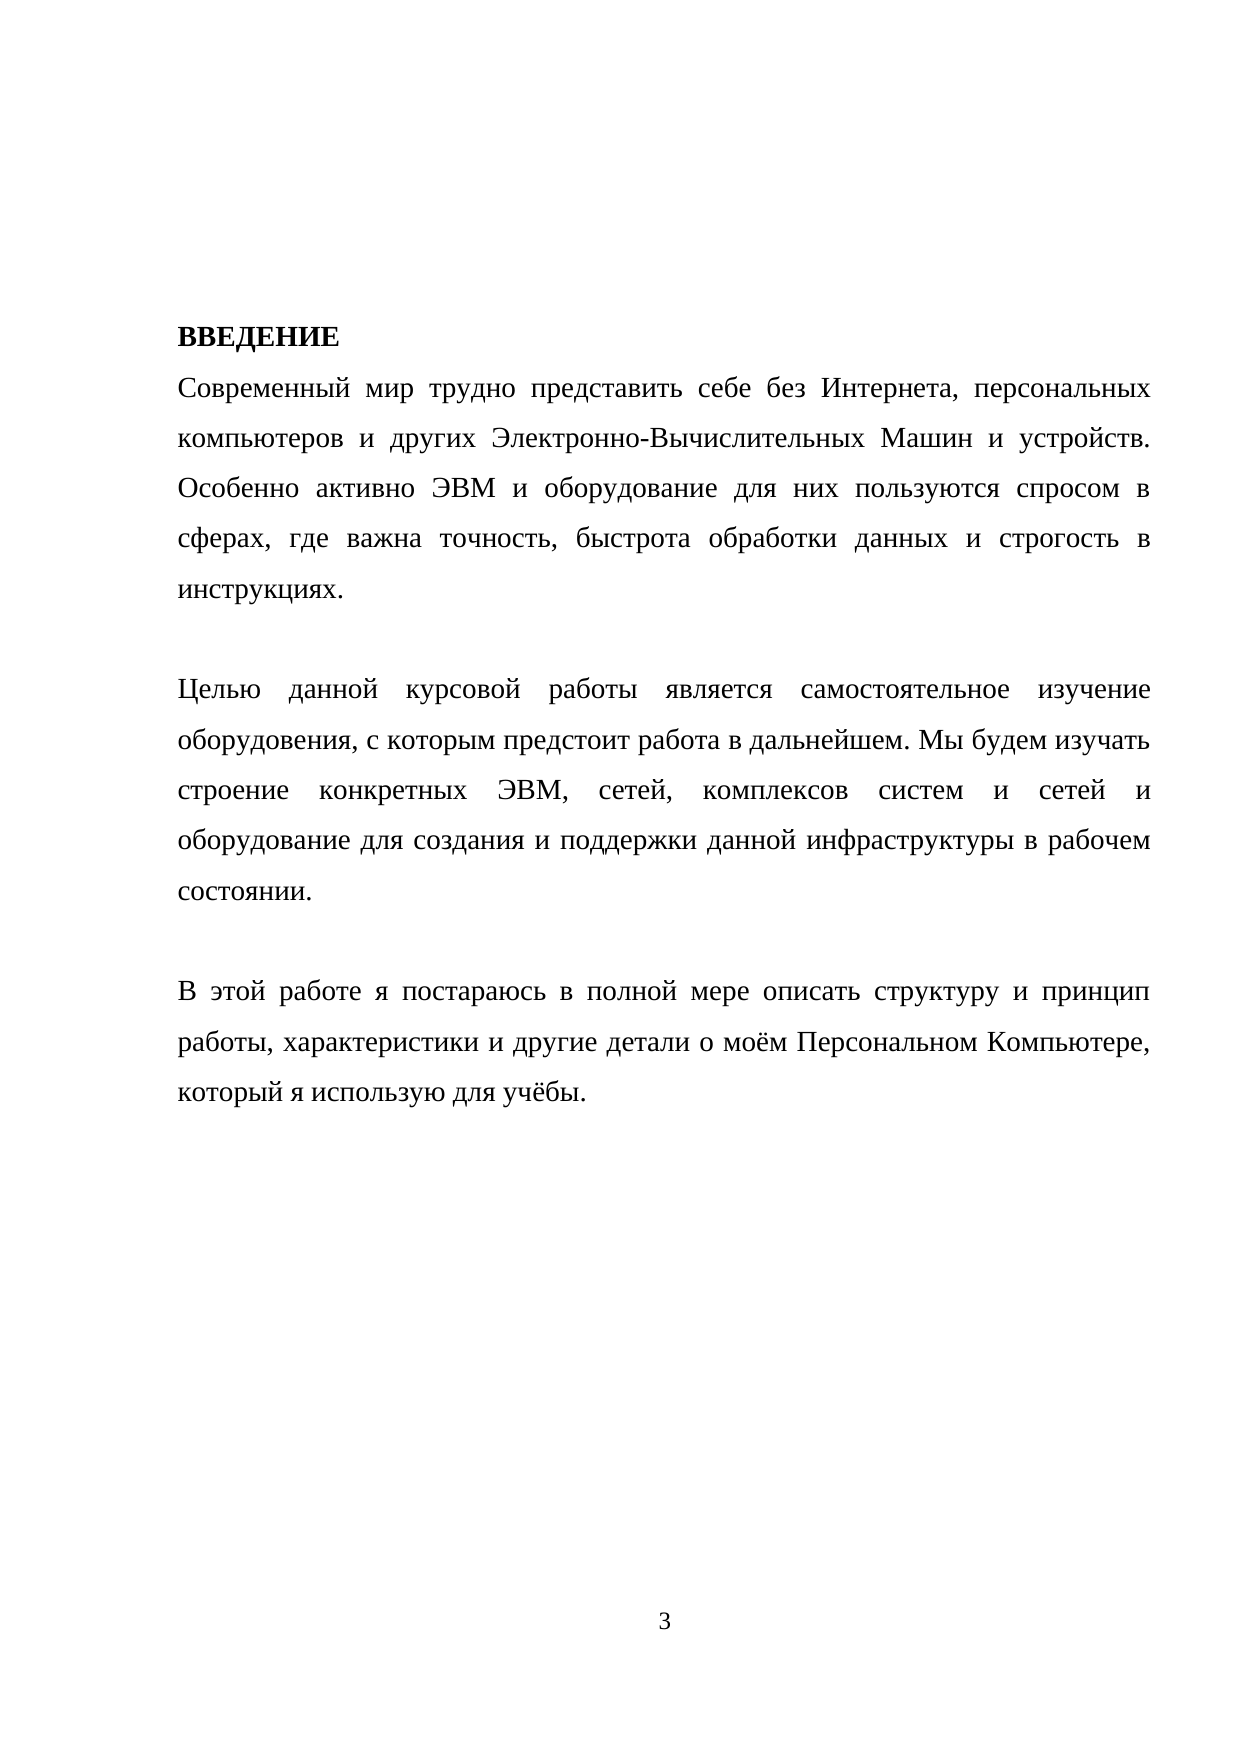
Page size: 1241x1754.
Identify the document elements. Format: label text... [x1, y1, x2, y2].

text Целью данной курсовой работы является самостоятельное изучение оборудовения, с которым предстоит работа в дальнейшем. Мы будем изучать строение конкретных ЭВМ, сетей, комплексов систем и сетей и оборудование для создания и поддержки данной инфраструктуры в рабочем состоянии. [177, 672, 1152, 906]
text Современный мир трудно представить себе без Интернета, персональных компьютеров и других Электронно-Вычислительных Машин и устройств. Особенно активно ЭВМ и оборудование для них пользуются спросом в сферах, где важна точность, быстрота обработки данных и строгость в инструкциях. [177, 370, 1152, 604]
text ВВЕДЕНИЕ [177, 319, 1152, 353]
text В этой работе я постараюсь в полной мере описать структуру и принцип работы, характеристики и другие детали о моём Персональном Компьютере, который я использую для учёбы. [177, 973, 1152, 1108]
